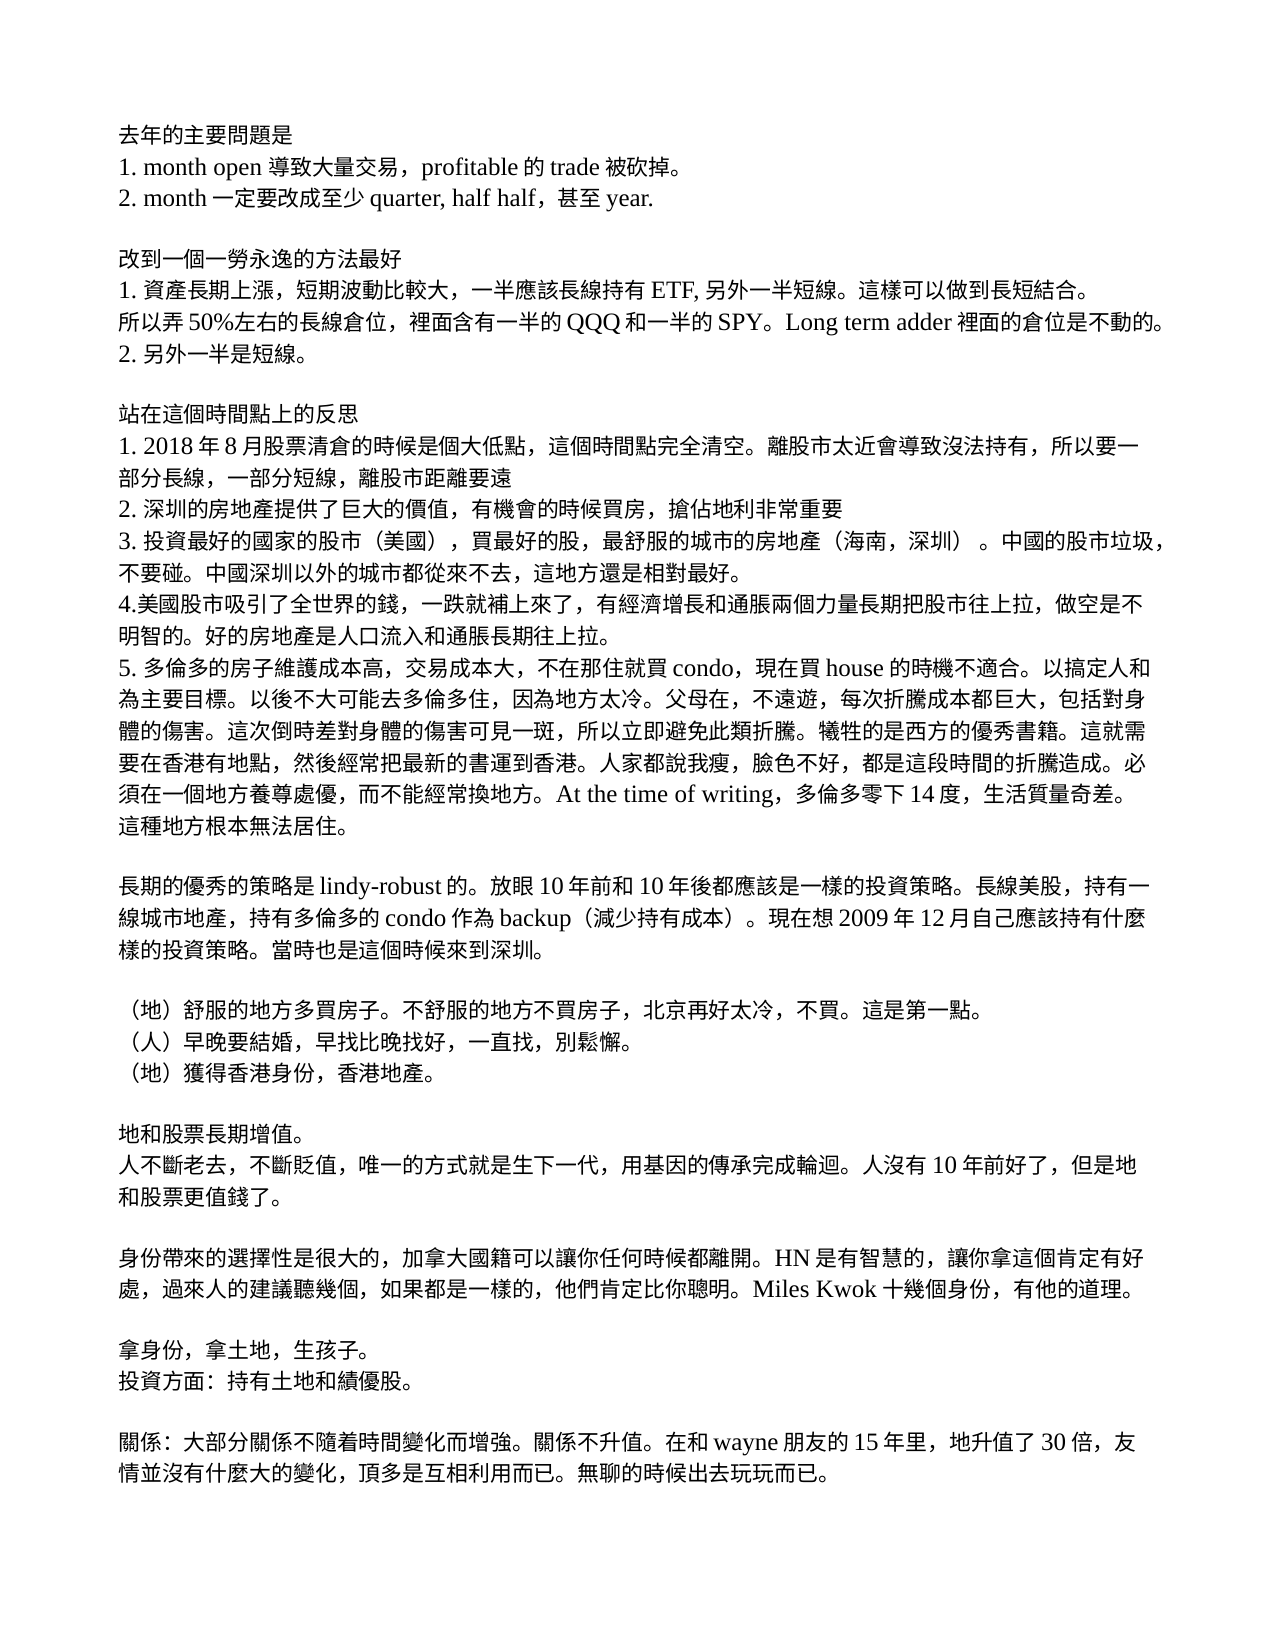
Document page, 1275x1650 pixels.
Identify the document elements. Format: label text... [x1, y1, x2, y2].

text 2. 深圳的房地產提供了巨大的價值，有機會的時候買房，搶佔地利非常重要 [118, 492, 1157, 524]
text 所以弄50%左右的長線倉位，裡面含有一半的QQQ和一半的SPY。Long term adder裡面的倉位是不動的。 [118, 305, 1157, 337]
text 拿身份，拿土地，生孩子。 [118, 1333, 1157, 1364]
text （地）舒服的地方多買房子。不舒服的地方不買房子，北京再好太冷，不買。這是第一點。 [118, 993, 1157, 1025]
text 關係：大部分關係不隨着時間變化而增強。關係不升值。在和wayne朋友的15年里，地升值了30倍，友情並沒有什麼大的變化，頂多是互相利用而已。無聊的時候出去玩玩而已。 [118, 1425, 1157, 1488]
text 3. 投資最好的國家的股市（美國），買最好的股，最舒服的城市的房地產（海南，深圳） 。中國的股市垃圾，不要碰。中國深圳以外的城市都從來不去，這地方還是相對最好。 [118, 524, 1157, 587]
text 身份帶來的選擇性是很大的，加拿大國籍可以讓你任何時候都離開。HN是有智慧的，讓你拿這個肯定有好處，過來人的建議聽幾個，如果都是一樣的，他們肯定比你聰明。Miles Kwok十幾個身份，有他的道理。 [118, 1241, 1157, 1304]
text 去年的主要問題是 [118, 118, 1157, 150]
text 2. month一定要改成至少quarter, half half，甚至year. [118, 181, 1157, 213]
text 人不斷老去，不斷貶值，唯一的方式就是生下一代，用基因的傳承完成輪迴。人沒有10年前好了，但是地和股票更值錢了。 [118, 1148, 1157, 1212]
text 4.美國股市吸引了全世界的錢，一跌就補上來了，有經濟增長和通脹兩個力量長期把股市往上拉，做空是不明智的。好的房地產是人口流入和通脹長期往上拉。 [118, 587, 1157, 651]
text 長期的優秀的策略是lindy-robust的。放眼10年前和10年後都應該是一樣的投資策略。長線美股，持有一線城市地產，持有多倫多的condo作為backup（減少持有成本）。現在想2009年12月自己應該持有什麼樣的投資策略。當時也是這個時候來到深圳。 [118, 869, 1157, 964]
text （人）早晚要結婚，早找比晚找好，一直找，別鬆懈。 [118, 1025, 1157, 1056]
text 1. 資產長期上漲，短期波動比較大，一半應該長線持有ETF, 另外一半短線。這樣可以做到長短結合。 [118, 273, 1157, 305]
text 2. 另外一半是短線。 [118, 337, 1157, 368]
text 改到一個一勞永逸的方法最好 [118, 242, 1157, 273]
text （地）獲得香港身份，香港地產。 [118, 1056, 1157, 1088]
text 5. 多倫多的房子維護成本高，交易成本大，不在那住就買condo，現在買house的時機不適合。以搞定人和為主要目標。以後不大可能去多倫多住，因為地方太冷。父母在，不遠遊，每次折騰成本都巨大，包括對身體的傷害。這次倒時差對身體的傷害可見一斑，所以立即避免此類折騰。犧牲的是西方的優秀書籍。這就需要在香港有地點，然後經常把最新的書運到香港。人家都說我瘦，臉色不好，都是這段時間的折騰造成。必須在一個地方養尊處優，而不能經常換地方。At the time of writing，多倫多零下14度，生活質量奇差。這種地方根本無法居住。 [118, 651, 1157, 841]
text 1. month open 導致大量交易，profitable的trade被砍掉。 [118, 150, 1157, 181]
text 地和股票長期增值。 [118, 1117, 1157, 1148]
text 投資方面：持有土地和績優股。 [118, 1364, 1157, 1396]
text 站在這個時間點上的反思 [118, 397, 1157, 429]
text 1. 2018年8月股票清倉的時候是個大低點，這個時間點完全清空。離股市太近會導致沒法持有，所以要一部分長線，一部分短線，離股市距離要遠 [118, 429, 1157, 492]
